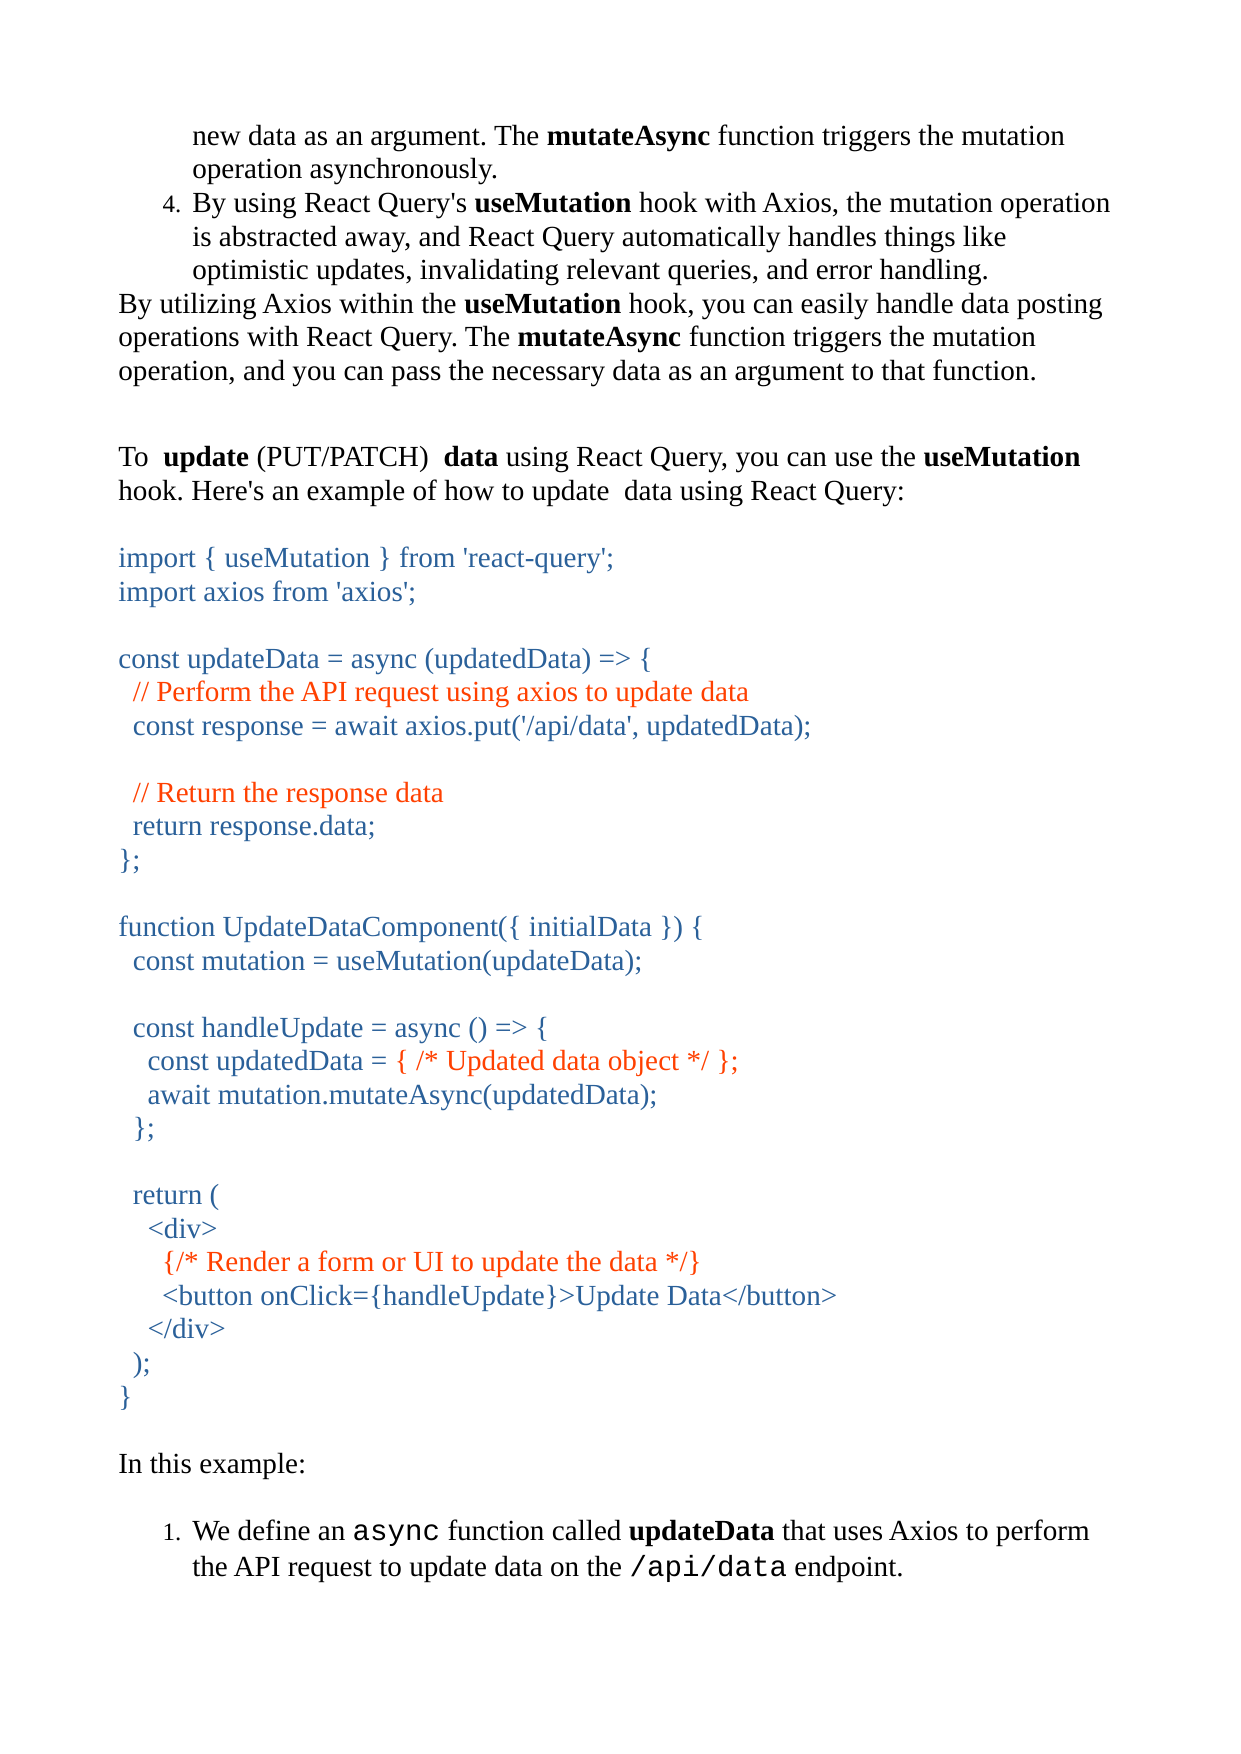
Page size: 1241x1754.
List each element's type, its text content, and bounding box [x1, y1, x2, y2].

text const updatedData = { /* Updated data object */ }; [118, 1043, 1122, 1077]
text return response.data; [118, 808, 1122, 842]
text // Perform the API request using axios to update data [118, 674, 1122, 708]
text <div> [118, 1211, 1122, 1244]
text To update (PUT/PATCH) data using React Query, you can use the useMutation hook. Here's an example of how to update data using React Query: [118, 439, 1122, 507]
text return ( [118, 1177, 1122, 1211]
list new data as an argument. The mutateAsync function triggers the mutation operation asynchronously. [162, 118, 1122, 185]
text // Return the response data [118, 775, 1122, 808]
list By using React Query's useMutation hook with Axios, the mutation operation is abstracted away, and React Query automatically handles things like optimistic updates, invalidating relevant queries, and error handling. [162, 185, 1122, 286]
text <button onClick={handleUpdate}>Update Data</button> [118, 1278, 1122, 1312]
text const mutation = useMutation(updateData); [118, 943, 1122, 976]
text const updateData = async (updatedData) => { [118, 641, 1122, 674]
text } [118, 1379, 1122, 1412]
text {/* Render a form or UI to update the data */} [118, 1244, 1122, 1278]
text await mutation.mutateAsync(updatedData); [118, 1077, 1122, 1110]
text }; [118, 1110, 1122, 1144]
text In this example: [118, 1446, 1122, 1479]
text ); [118, 1345, 1122, 1379]
text function UpdateDataComponent({ initialData }) { [118, 909, 1122, 943]
text import { useMutation } from 'react-query'; [118, 540, 1122, 574]
text const handleUpdate = async () => { [118, 1010, 1122, 1043]
text }; [118, 842, 1122, 876]
list We define an async function called updateData that uses Axios to perform the API request to update data on the /api/data endpoint. [162, 1513, 1122, 1585]
text By utilizing Axios within the useMutation hook, you can easily handle data posting operations with React Query. The mutateAsync function triggers the mutation operation, and you can pass the necessary data as an argument to that function. [118, 286, 1122, 386]
text const response = await axios.put('/api/data', updatedData); [118, 708, 1122, 741]
text </div> [118, 1312, 1122, 1345]
text import axios from 'axios'; [118, 574, 1122, 607]
